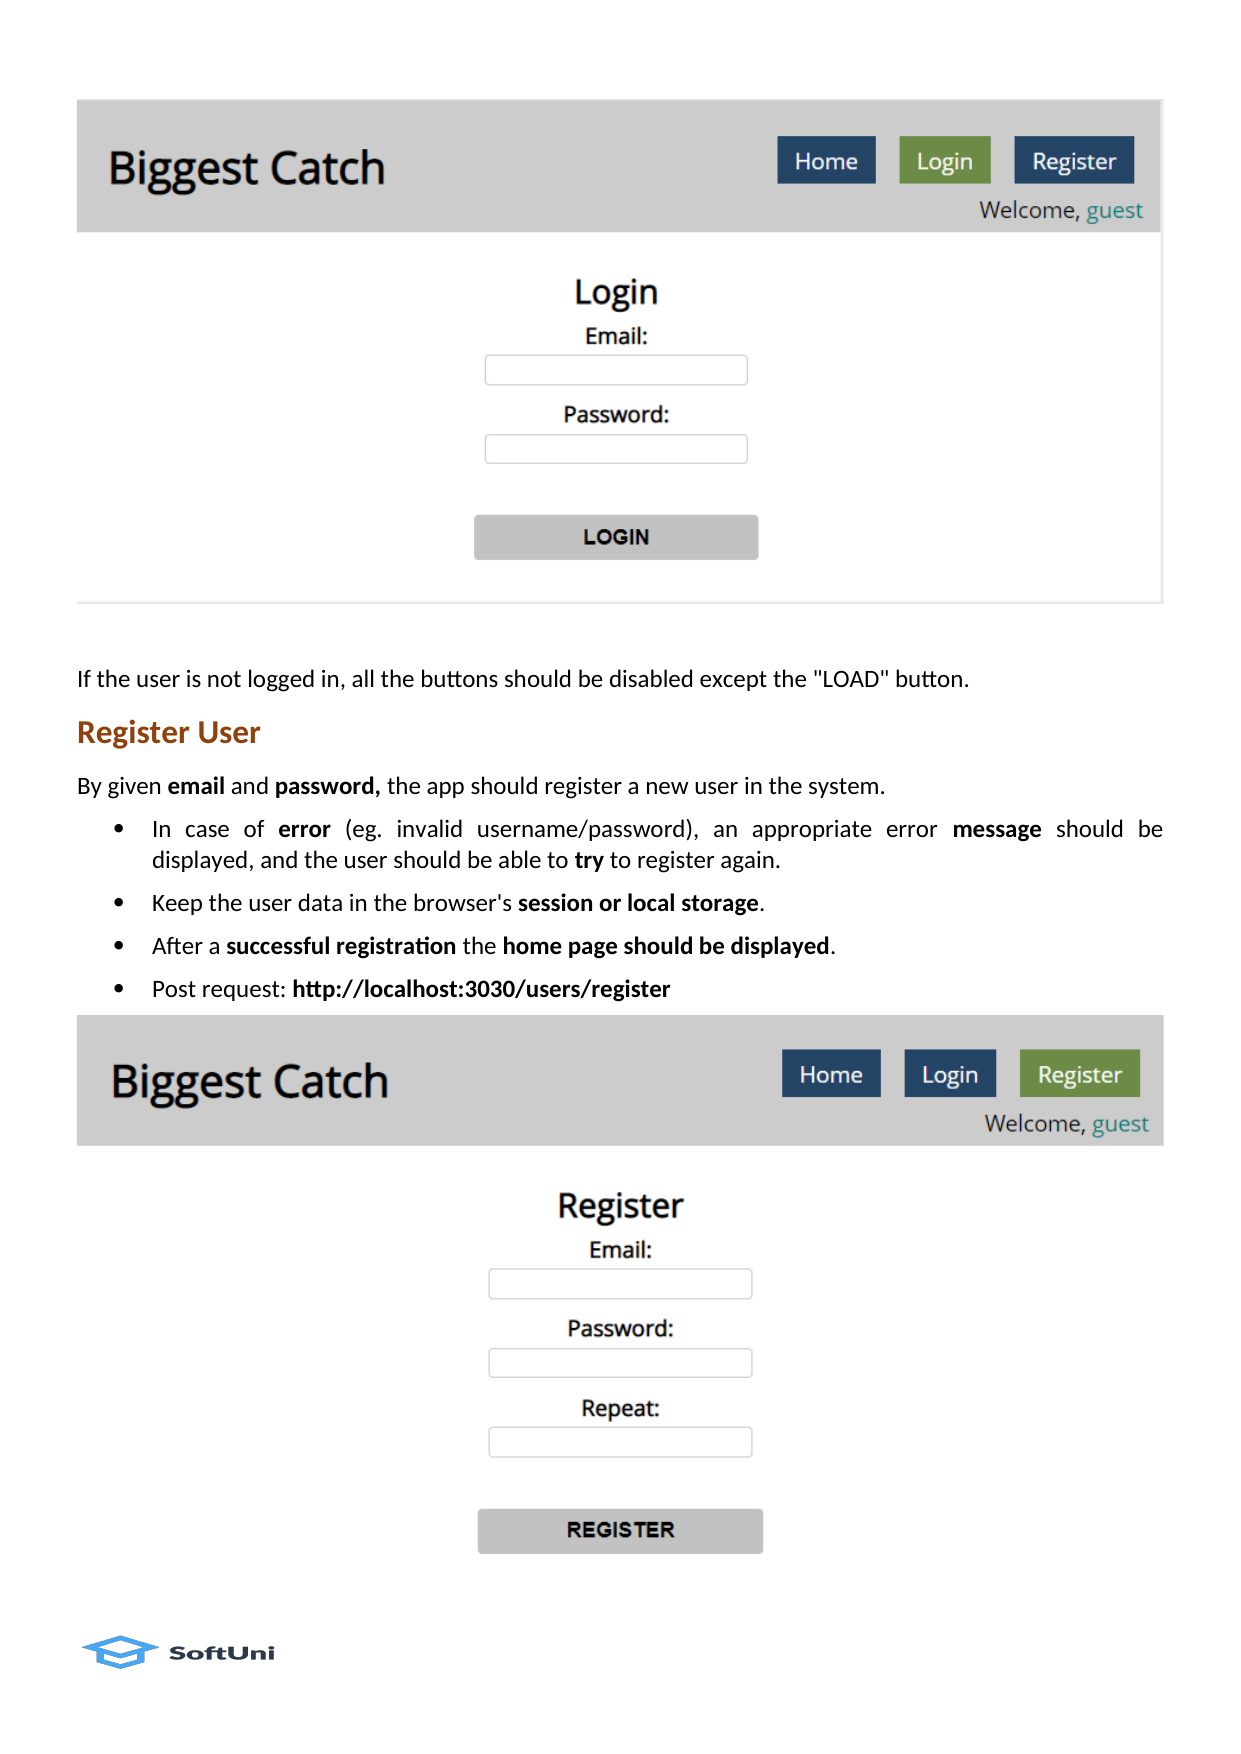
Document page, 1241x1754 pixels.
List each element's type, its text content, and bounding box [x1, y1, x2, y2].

list In case of error (eg. invalid username/password), an appropriate error message should be displayed, and the user should be able to try to register again. [114, 813, 1163, 874]
text If the user is not logged in, all the buttons should be disabled except the "LOAD" button. [77, 663, 1163, 694]
list After a successful registration the home page should be displayed. [114, 930, 1163, 960]
text By given email and password, the app should register a new user in the system. [77, 770, 1163, 801]
picture [76, 1015, 1164, 1591]
subtitle Register User [77, 711, 1163, 752]
picture [76, 97, 1164, 604]
list Keep the user data in the browser's session or local storage. [114, 887, 1163, 917]
picture [75, 1632, 281, 1672]
list Post request: http://localhost:3030/users/register [114, 973, 1163, 1003]
